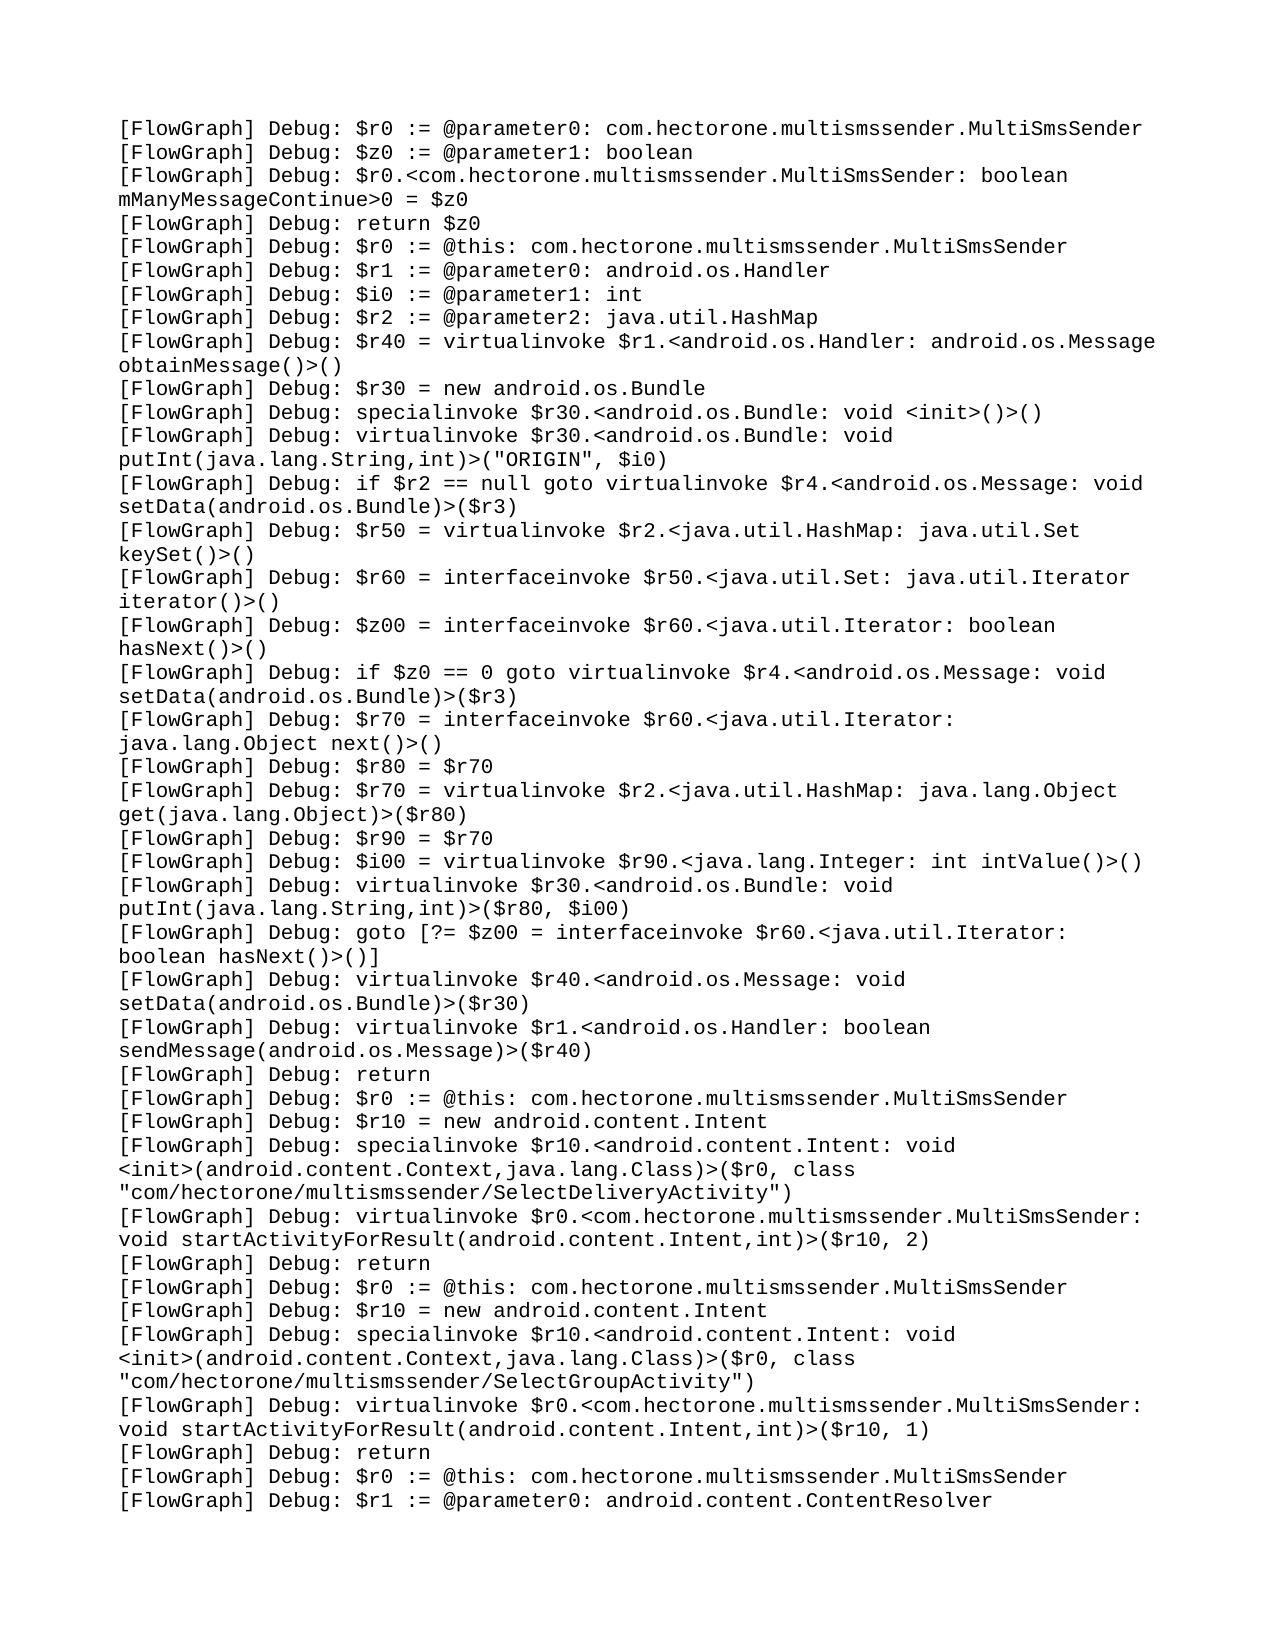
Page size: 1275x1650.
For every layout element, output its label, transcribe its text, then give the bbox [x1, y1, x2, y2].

text [FlowGraph] Debug: virtualinvoke $r0.<com.hectorone.multismssender.MultiSmsSender: void startActivityForResult(android.content.Intent,int)>($r10, 1) [118, 1395, 1157, 1442]
text [FlowGraph] Debug: return $z0 [118, 213, 1157, 236]
text [FlowGraph] Debug: virtualinvoke $r1.<android.os.Handler: boolean sendMessage(android.os.Message)>($r40) [118, 1017, 1157, 1064]
text [FlowGraph] Debug: $i00 = virtualinvoke $r90.<java.lang.Integer: int intValue()>() [118, 851, 1157, 875]
text [FlowGraph] Debug: virtualinvoke $r40.<android.os.Message: void setData(android.os.Bundle)>($r30) [118, 969, 1157, 1017]
text [FlowGraph] Debug: $i0 := @parameter1: int [118, 284, 1157, 307]
text [FlowGraph] Debug: $r1 := @parameter0: android.content.ContentResolver [118, 1489, 1157, 1513]
text [FlowGraph] Debug: goto [?= $z00 = interfaceinvoke $r60.<java.util.Iterator: boolean hasNext()>()] [118, 922, 1157, 969]
text [FlowGraph] Debug: virtualinvoke $r30.<android.os.Bundle: void putInt(java.lang.String,int)>("ORIGIN", $i0) [118, 426, 1157, 473]
text [FlowGraph] Debug: $r60 = interfaceinvoke $r50.<java.util.Set: java.util.Iterator iterator()>() [118, 567, 1157, 615]
text [FlowGraph] Debug: $z0 := @parameter1: boolean [118, 142, 1157, 165]
text [FlowGraph] Debug: $r0 := @this: com.hectorone.multismssender.MultiSmsSender [118, 236, 1157, 260]
text [FlowGraph] Debug: return [118, 1064, 1157, 1088]
text [FlowGraph] Debug: $r30 = new android.os.Bundle [118, 378, 1157, 402]
text [FlowGraph] Debug: specialinvoke $r30.<android.os.Bundle: void <init>()>() [118, 402, 1157, 426]
text [FlowGraph] Debug: virtualinvoke $r30.<android.os.Bundle: void putInt(java.lang.String,int)>($r80, $i00) [118, 875, 1157, 922]
text [FlowGraph] Debug: return [118, 1253, 1157, 1277]
text [FlowGraph] Debug: $r90 = $r70 [118, 827, 1157, 851]
text [FlowGraph] Debug: $r40 = virtualinvoke $r1.<android.os.Handler: android.os.Message obtainMessage()>() [118, 331, 1157, 378]
text [FlowGraph] Debug: $r0 := @this: com.hectorone.multismssender.MultiSmsSender [118, 1088, 1157, 1111]
text [FlowGraph] Debug: $r0 := @this: com.hectorone.multismssender.MultiSmsSender [118, 1277, 1157, 1300]
text [FlowGraph] Debug: $r0.<com.hectorone.multismssender.MultiSmsSender: boolean mManyMessageContinue>0 = $z0 [118, 165, 1157, 213]
text [FlowGraph] Debug: $r70 = interfaceinvoke $r60.<java.util.Iterator: java.lang.Object next()>() [118, 709, 1157, 757]
text [FlowGraph] Debug: $r10 = new android.content.Intent [118, 1111, 1157, 1135]
text [FlowGraph] Debug: virtualinvoke $r0.<com.hectorone.multismssender.MultiSmsSender: void startActivityForResult(android.content.Intent,int)>($r10, 2) [118, 1206, 1157, 1253]
text [FlowGraph] Debug: specialinvoke $r10.<android.content.Intent: void <init>(android.content.Context,java.lang.Class)>($r0, class "com/hectorone/multismssender/SelectDeliveryActivity") [118, 1135, 1157, 1206]
text [FlowGraph] Debug: $r70 = virtualinvoke $r2.<java.util.HashMap: java.lang.Object get(java.lang.Object)>($r80) [118, 780, 1157, 827]
text [FlowGraph] Debug: $r50 = virtualinvoke $r2.<java.util.HashMap: java.util.Set keySet()>() [118, 520, 1157, 567]
text [FlowGraph] Debug: $r80 = $r70 [118, 757, 1157, 780]
text [FlowGraph] Debug: $r0 := @parameter0: com.hectorone.multismssender.MultiSmsSender [118, 118, 1157, 142]
text [FlowGraph] Debug: $r2 := @parameter2: java.util.HashMap [118, 307, 1157, 331]
text [FlowGraph] Debug: $r1 := @parameter0: android.os.Handler [118, 260, 1157, 284]
text [FlowGraph] Debug: $r10 = new android.content.Intent [118, 1300, 1157, 1324]
text [FlowGraph] Debug: if $r2 == null goto virtualinvoke $r4.<android.os.Message: void setData(android.os.Bundle)>($r3) [118, 473, 1157, 520]
text [FlowGraph] Debug: $r0 := @this: com.hectorone.multismssender.MultiSmsSender [118, 1466, 1157, 1489]
text [FlowGraph] Debug: if $z0 == 0 goto virtualinvoke $r4.<android.os.Message: void setData(android.os.Bundle)>($r3) [118, 662, 1157, 709]
text [FlowGraph] Debug: specialinvoke $r10.<android.content.Intent: void <init>(android.content.Context,java.lang.Class)>($r0, class "com/hectorone/multismssender/SelectGroupActivity") [118, 1324, 1157, 1395]
text [FlowGraph] Debug: $z00 = interfaceinvoke $r60.<java.util.Iterator: boolean hasNext()>() [118, 615, 1157, 662]
text [FlowGraph] Debug: return [118, 1442, 1157, 1466]
